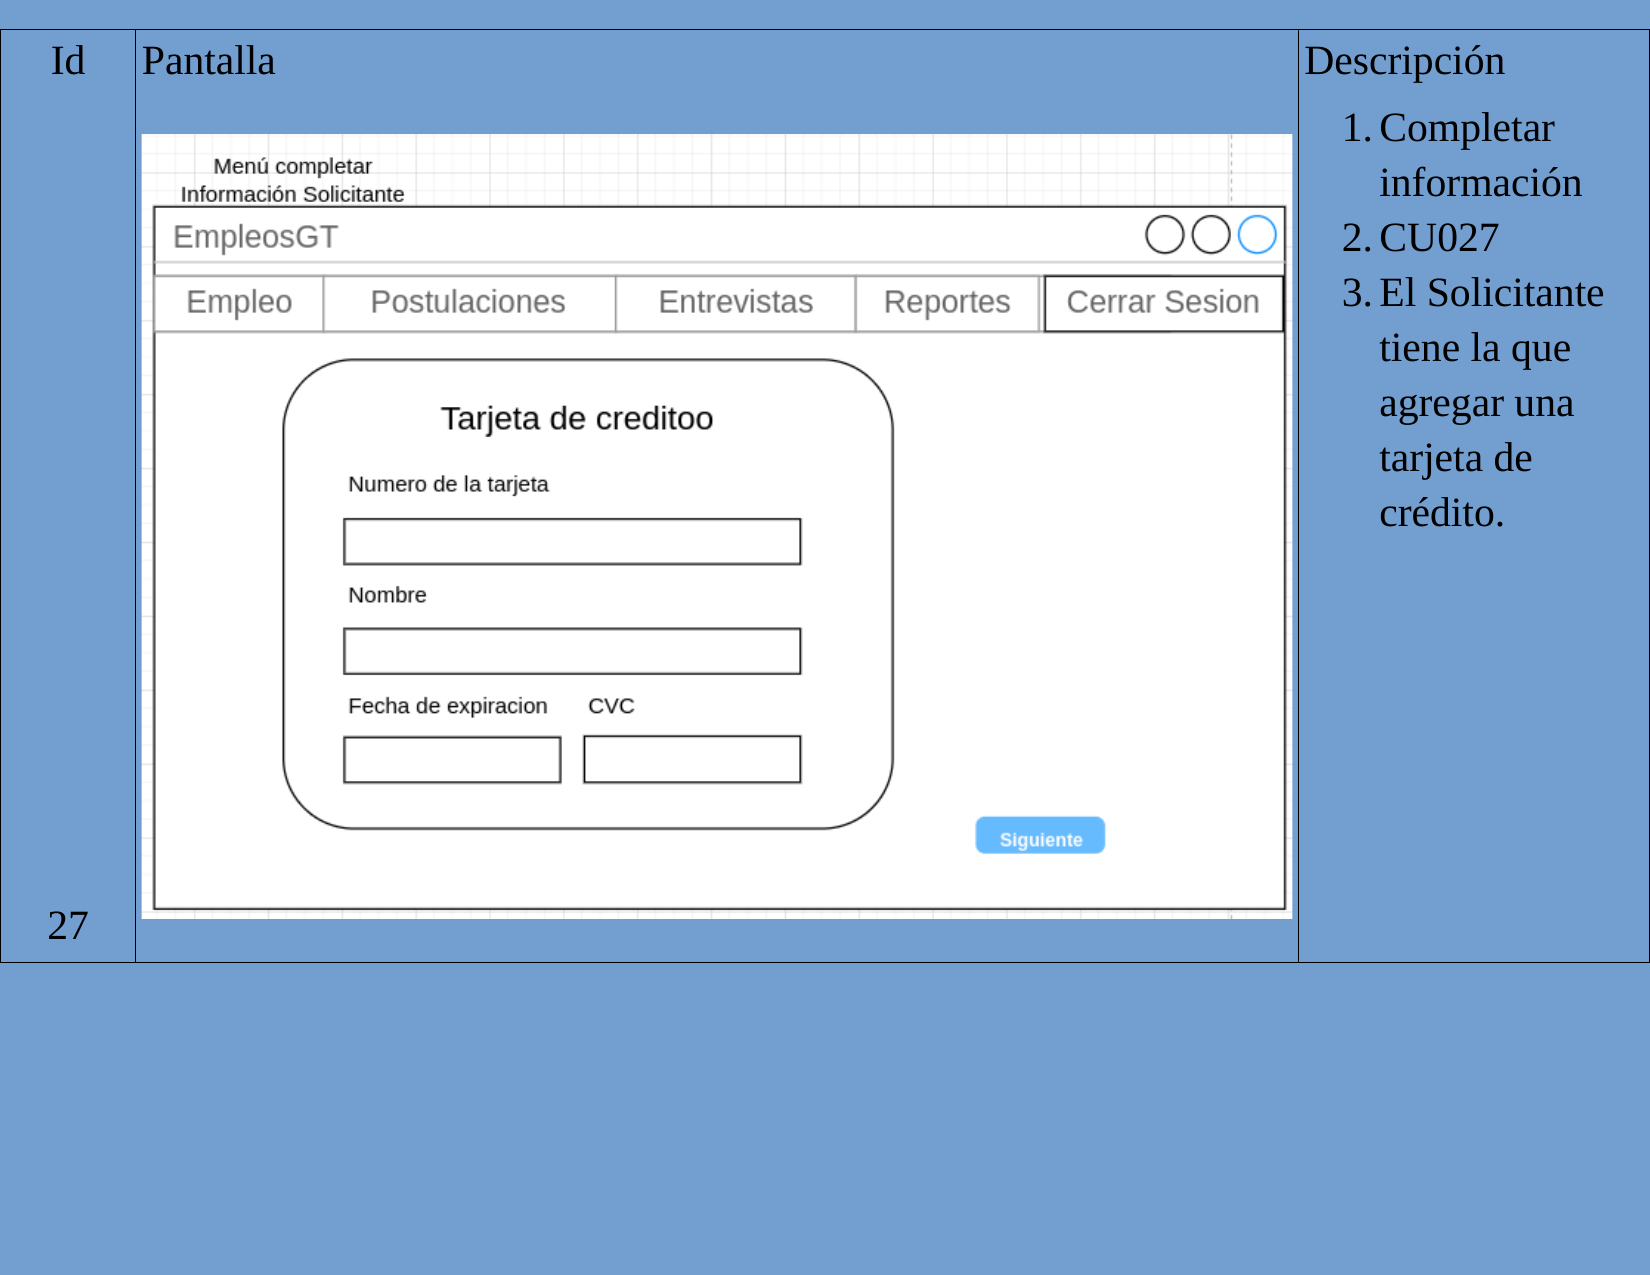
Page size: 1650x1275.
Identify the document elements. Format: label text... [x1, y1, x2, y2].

table_cell [136, 96, 1298, 962]
table_cell 27 [1, 96, 135, 962]
picture [141, 134, 1293, 919]
table_header Id [1, 30, 135, 96]
table_header Pantalla [136, 30, 1298, 96]
table_cell Completar información CU027 El Solicitante tiene la que agregar una tarjeta de crédito. [1299, 96, 1649, 962]
table_header Descripción [1299, 30, 1649, 96]
